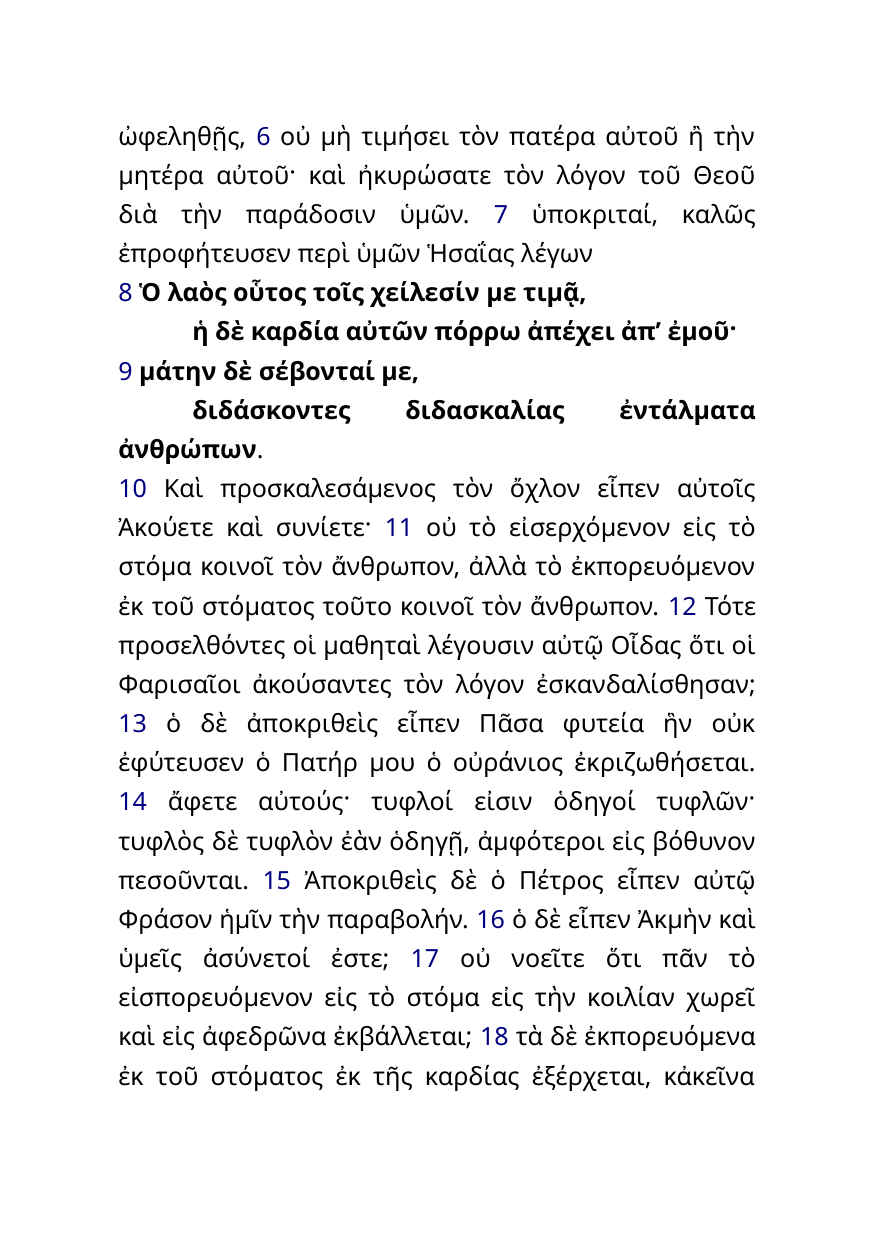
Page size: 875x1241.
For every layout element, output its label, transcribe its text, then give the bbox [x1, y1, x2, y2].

text 9 μάτην δὲ σέβονταί με, [118, 353, 756, 387]
text 8 Ὁ λαὸς οὗτος τοῖς χείλεσίν με τιμᾷ, [118, 275, 756, 309]
text ὠφεληθῇς, 6 οὐ μὴ τιμήσει τὸν πατέρα αὐτοῦ ἢ τὴν μητέρα αὐτοῦ· καὶ ἠκυρώσατε τὸν λόγον τοῦ Θεοῦ διὰ τὴν παράδοσιν ὑμῶν. 7 ὑποκριταί, καλῶς ἐπροφήτευσεν περὶ ὑμῶν Ἡσαΐας λέγων [118, 118, 756, 270]
text διδάσκοντες διδασκαλίας ἐντάλματα ἀνθρώπων. [118, 392, 756, 466]
text 10 Καὶ προσκαλεσάμενος τὸν ὄχλον εἶπεν αὐτοῖς Ἀκούετε καὶ συνίετε· 11 οὐ τὸ εἰσερχόμενον εἰς τὸ στόμα κοινοῖ τὸν ἄνθρωπον, ἀλλὰ τὸ ἐκπορευόμενον ἐκ τοῦ στόματος τοῦτο κοινοῖ τὸν ἄνθρωπον. 12 Τότε προσελθόντες οἱ μαθηταὶ λέγουσιν αὐτῷ Οἶδας ὅτι οἱ Φαρισαῖοι ἀκούσαντες τὸν λόγον ἐσκανδαλίσθησαν; 13 ὁ δὲ ἀποκριθεὶς εἶπεν Πᾶσα φυτεία ἣν οὐκ ἐφύτευσεν ὁ Πατήρ μου ὁ οὐράνιος ἐκριζωθήσεται. 14 ἄφετε αὐτούς· τυφλοί εἰσιν ὁδηγοί τυφλῶν· τυφλὸς δὲ τυφλὸν ἐὰν ὁδηγῇ, ἀμφότεροι εἰς βόθυνον πεσοῦνται. 15 Ἀποκριθεὶς δὲ ὁ Πέτρος εἶπεν αὐτῷ Φράσον ἡμῖν τὴν παραβολήν. 16 ὁ δὲ εἶπεν Ἀκμὴν καὶ ὑμεῖς ἀσύνετοί ἐστε; 17 οὐ νοεῖτε ὅτι πᾶν τὸ εἰσπορευόμενον εἰς τὸ στόμα εἰς τὴν κοιλίαν χωρεῖ καὶ εἰς ἀφεδρῶνα ἐκβάλλεται; 18 τὰ δὲ ἐκπορευόμενα ἐκ τοῦ στόματος ἐκ τῆς καρδίας ἐξέρχεται, κἀκεῖνα [118, 471, 756, 1092]
text ἡ δὲ καρδία αὐτῶν πόρρω ἀπέχει ἀπ’ ἐμοῦ· [118, 314, 756, 348]
